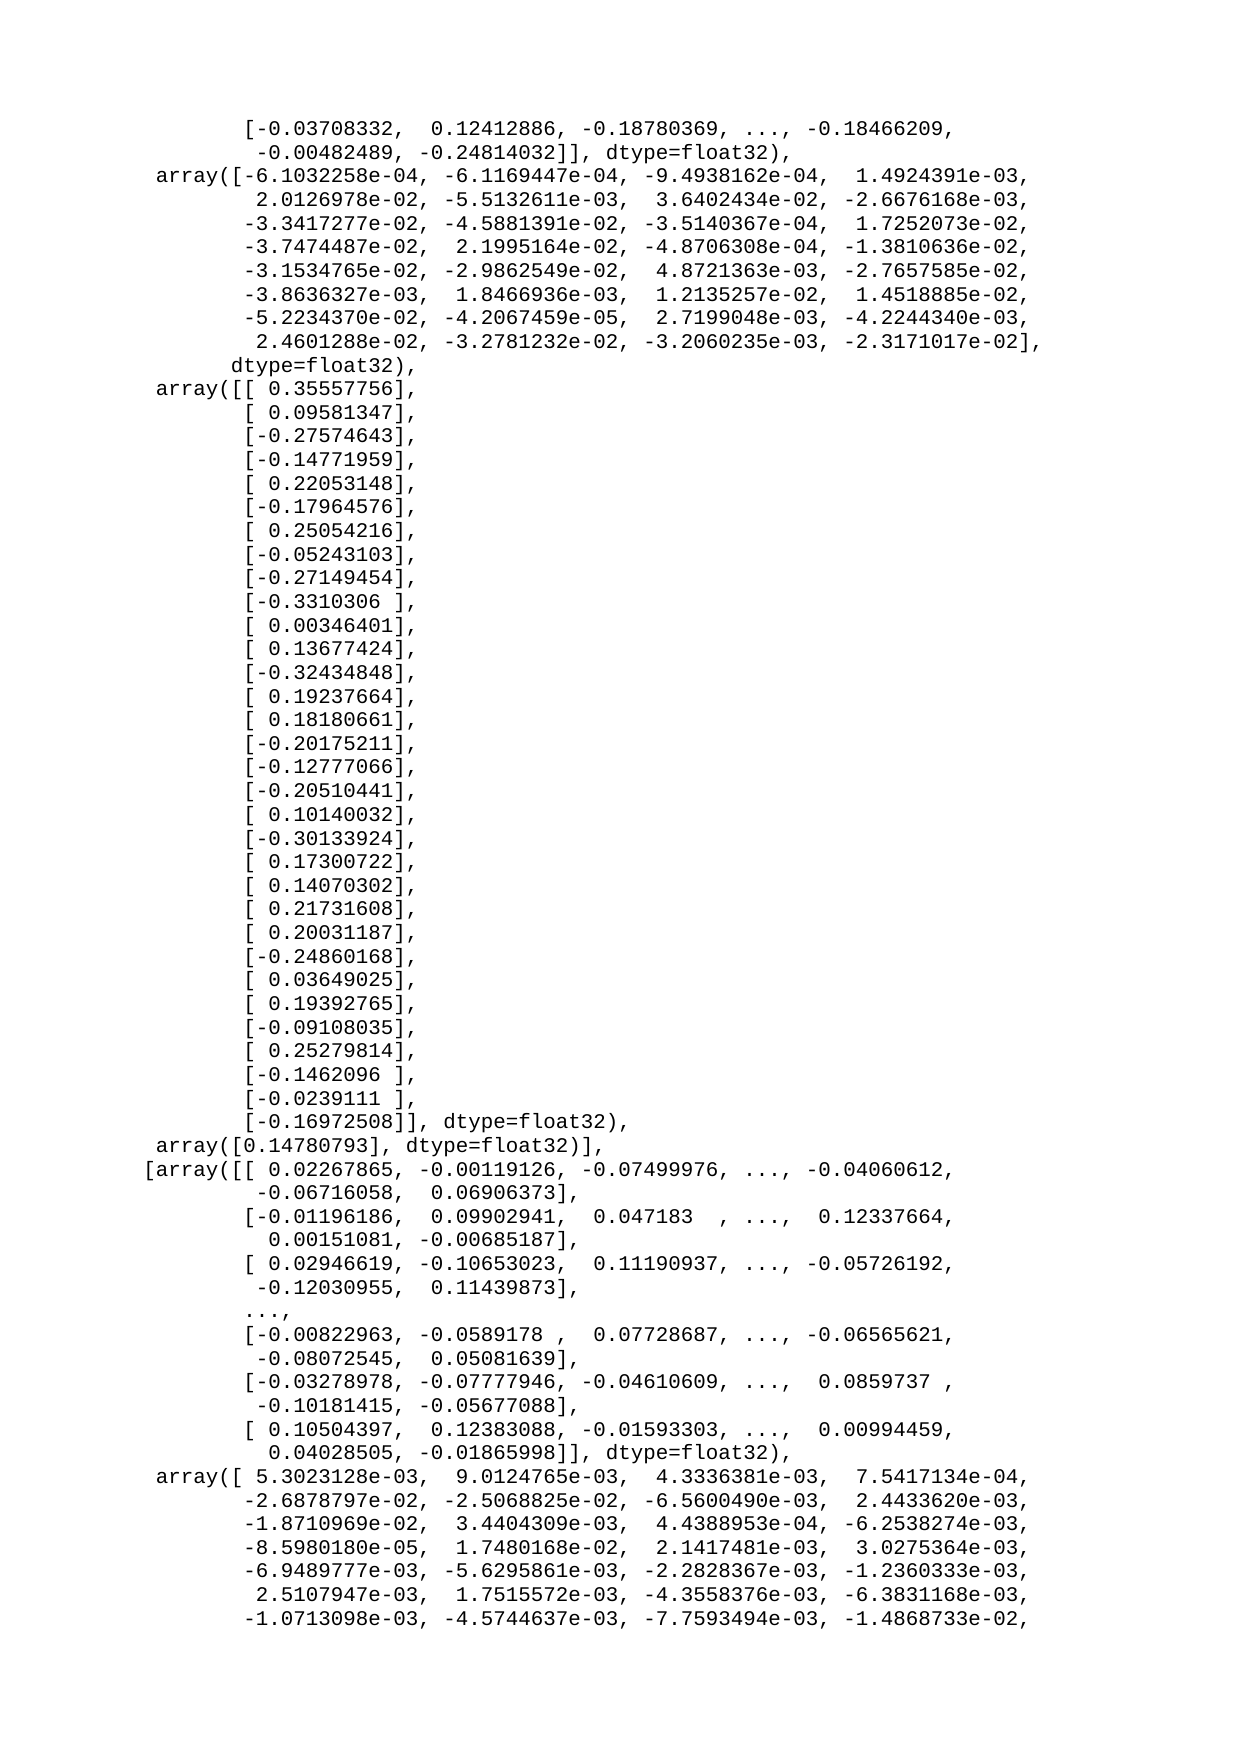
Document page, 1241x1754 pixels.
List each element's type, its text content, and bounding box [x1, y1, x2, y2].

text [ 0.00346401], [118, 615, 1122, 638]
text array([ 5.3023128e-03, 9.0124765e-03, 4.3336381e-03, 7.5417134e-04, [118, 1466, 1122, 1489]
text array([[ 0.35557756], [118, 378, 1122, 402]
text [ 0.09581347], [118, 402, 1122, 426]
text [-0.03708332, 0.12412886, -0.18780369, ..., -0.18466209, [118, 118, 1122, 142]
text -0.00482489, -0.24814032]], dtype=float32), [118, 142, 1122, 165]
text [ 0.18180661], [118, 709, 1122, 733]
text [-0.09108035], [118, 1017, 1122, 1040]
text [-0.20175211], [118, 733, 1122, 757]
text -5.2234370e-02, -4.2067459e-05, 2.7199048e-03, -4.2244340e-03, [118, 307, 1122, 331]
text [ 0.10504397, 0.12383088, -0.01593303, ..., 0.00994459, [118, 1419, 1122, 1442]
text [ 0.19392765], [118, 993, 1122, 1017]
text [-0.20510441], [118, 780, 1122, 804]
text [ 0.25054216], [118, 520, 1122, 544]
text [-0.0239111 ], [118, 1088, 1122, 1111]
text [-0.16972508]], dtype=float32), [118, 1111, 1122, 1135]
text -0.06716058, 0.06906373], [118, 1182, 1122, 1206]
text [ 0.19237664], [118, 686, 1122, 709]
text [-0.27574643], [118, 426, 1122, 449]
text 2.5107947e-03, 1.7515572e-03, -4.3558376e-03, -6.3831168e-03, [118, 1584, 1122, 1608]
text [ 0.21731608], [118, 898, 1122, 922]
text -2.6878797e-02, -2.5068825e-02, -6.5600490e-03, 2.4433620e-03, [118, 1489, 1122, 1513]
text [ 0.25279814], [118, 1040, 1122, 1064]
text [-0.24860168], [118, 946, 1122, 969]
text [ 0.10140032], [118, 804, 1122, 827]
text [ 0.17300722], [118, 851, 1122, 875]
text [-0.05243103], [118, 544, 1122, 567]
text [ 0.14070302], [118, 875, 1122, 898]
text -6.9489777e-03, -5.6295861e-03, -2.2828367e-03, -1.2360333e-03, [118, 1561, 1122, 1584]
text [ 0.22053148], [118, 473, 1122, 496]
text [-0.30133924], [118, 827, 1122, 851]
text -0.12030955, 0.11439873], [118, 1277, 1122, 1300]
text [-0.03278978, -0.07777946, -0.04610609, ..., 0.0859737 , [118, 1371, 1122, 1395]
text 0.00151081, -0.00685187], [118, 1229, 1122, 1253]
text 0.04028505, -0.01865998]], dtype=float32), [118, 1442, 1122, 1466]
text [-0.14771959], [118, 449, 1122, 473]
text -3.7474487e-02, 2.1995164e-02, -4.8706308e-04, -1.3810636e-02, [118, 236, 1122, 260]
text [-0.01196186, 0.09902941, 0.047183 , ..., 0.12337664, [118, 1206, 1122, 1229]
text -3.3417277e-02, -4.5881391e-02, -3.5140367e-04, 1.7252073e-02, [118, 213, 1122, 236]
text [-0.3310306 ], [118, 591, 1122, 615]
text -0.08072545, 0.05081639], [118, 1348, 1122, 1371]
text 2.0126978e-02, -5.5132611e-03, 3.6402434e-02, -2.6676168e-03, [118, 189, 1122, 213]
text 2.4601288e-02, -3.2781232e-02, -3.2060235e-03, -2.3171017e-02], [118, 331, 1122, 354]
text [-0.32434848], [118, 662, 1122, 686]
text [ 0.20031187], [118, 922, 1122, 946]
text [-0.00822963, -0.0589178 , 0.07728687, ..., -0.06565621, [118, 1324, 1122, 1348]
text -3.1534765e-02, -2.9862549e-02, 4.8721363e-03, -2.7657585e-02, [118, 260, 1122, 284]
text ..., [118, 1300, 1122, 1324]
text -0.10181415, -0.05677088], [118, 1395, 1122, 1419]
text array([-6.1032258e-04, -6.1169447e-04, -9.4938162e-04, 1.4924391e-03, [118, 165, 1122, 189]
text array([0.14780793], dtype=float32)], [118, 1135, 1122, 1158]
text -1.8710969e-02, 3.4404309e-03, 4.4388953e-04, -6.2538274e-03, [118, 1513, 1122, 1537]
text [ 0.03649025], [118, 969, 1122, 993]
text [ 0.13677424], [118, 638, 1122, 662]
text [array([[ 0.02267865, -0.00119126, -0.07499976, ..., -0.04060612, [118, 1158, 1122, 1182]
text [-0.12777066], [118, 757, 1122, 780]
text -8.5980180e-05, 1.7480168e-02, 2.1417481e-03, 3.0275364e-03, [118, 1537, 1122, 1561]
text -1.0713098e-03, -4.5744637e-03, -7.7593494e-03, -1.4868733e-02, [118, 1608, 1122, 1631]
text [-0.17964576], [118, 496, 1122, 520]
text dtype=float32), [118, 354, 1122, 378]
text [-0.27149454], [118, 567, 1122, 591]
text [ 0.02946619, -0.10653023, 0.11190937, ..., -0.05726192, [118, 1253, 1122, 1277]
text -3.8636327e-03, 1.8466936e-03, 1.2135257e-02, 1.4518885e-02, [118, 284, 1122, 307]
text [-0.1462096 ], [118, 1064, 1122, 1088]
